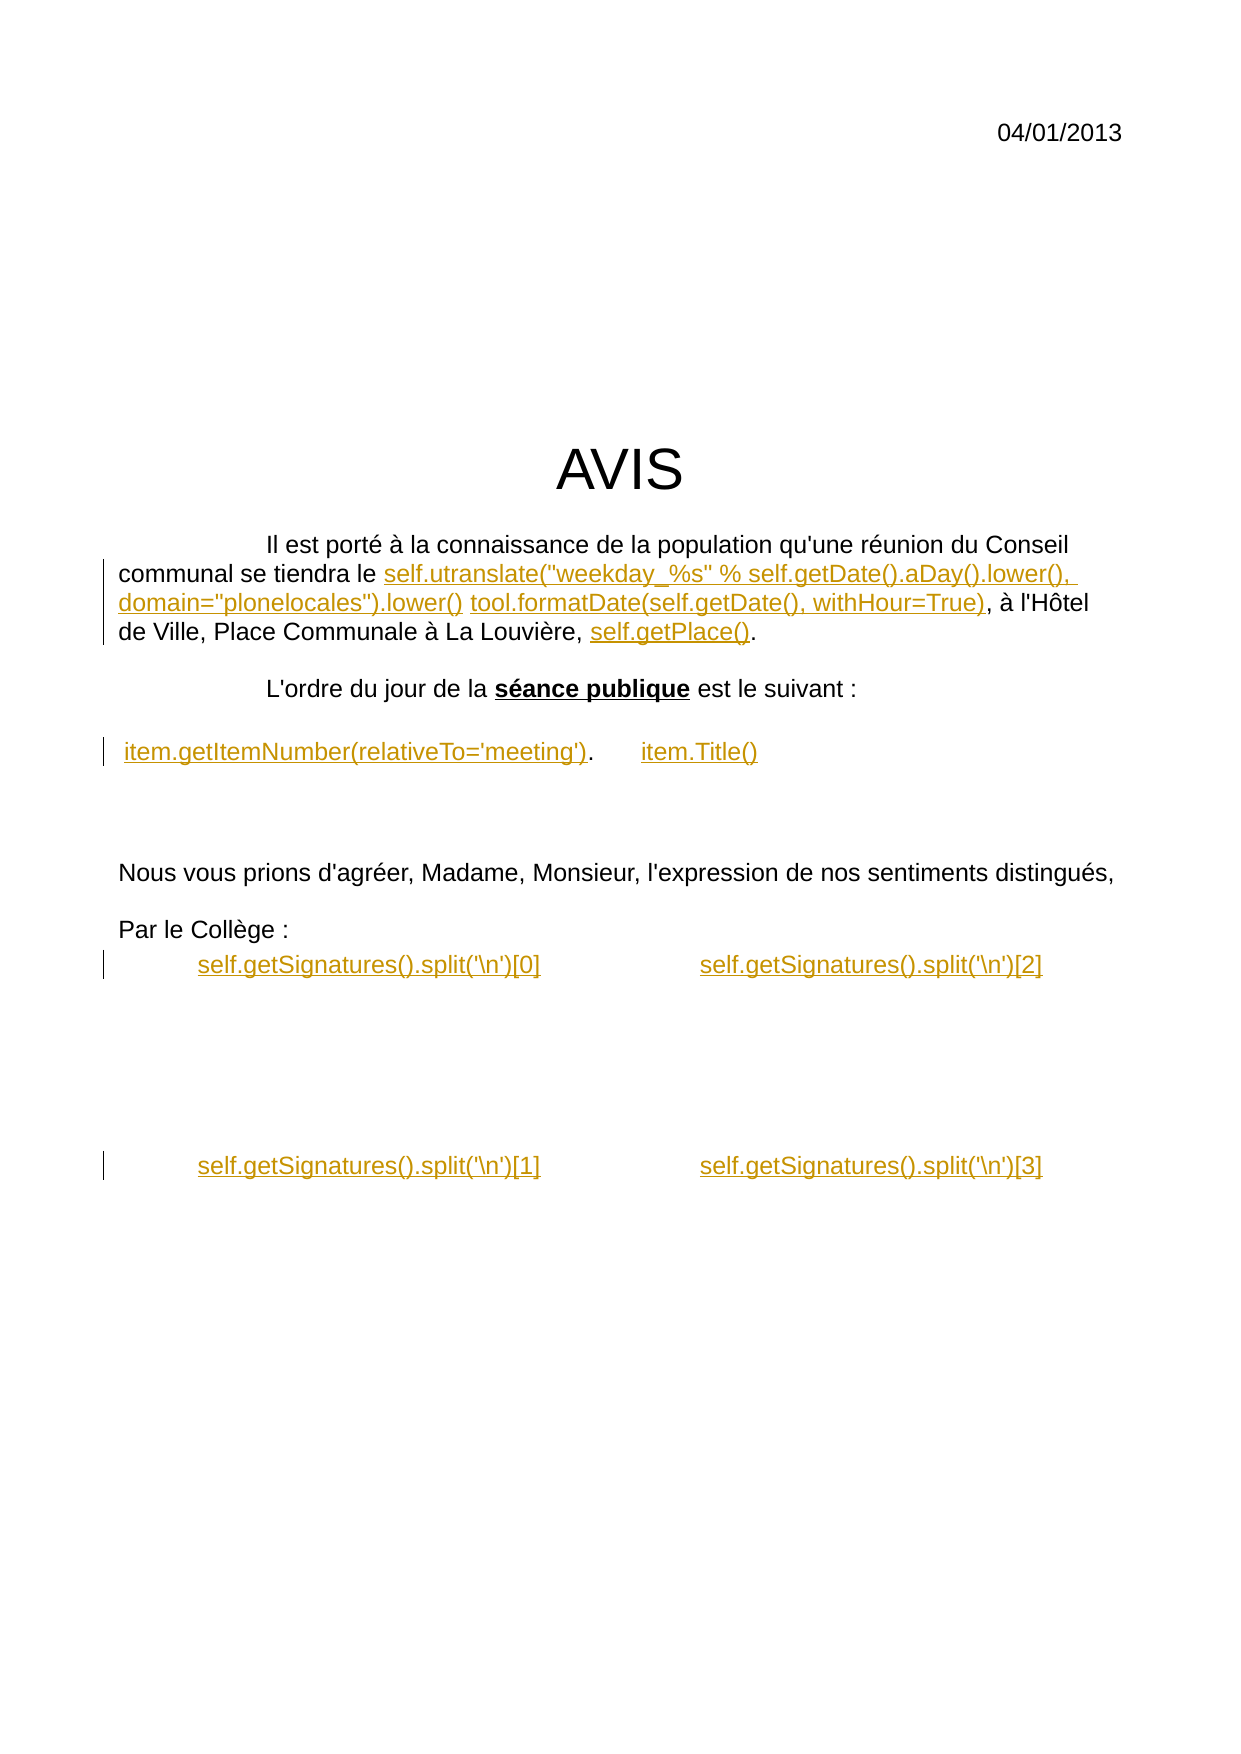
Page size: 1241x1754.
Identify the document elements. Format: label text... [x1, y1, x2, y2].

table_cell [118, 1065, 620, 1105]
table_cell self.getSignatures().split('\n')[1] [118, 1145, 620, 1185]
table_cell [620, 1105, 1122, 1145]
table_cell [118, 984, 620, 1024]
text 04/01/2013 [118, 118, 1122, 147]
text Nous vous prions d'agréer, Madame, Monsieur, l'expression de nos sentiments distingués, [118, 858, 1122, 887]
table_cell self.getSignatures().split('\n')[3] [620, 1145, 1122, 1185]
table_cell [620, 1025, 1122, 1065]
table_header self.getSignatures().split('\n')[2] [620, 944, 1122, 984]
table_cell [620, 1065, 1122, 1105]
table_header item.getItemNumber(relativeTo='meeting'). item.Title() [118, 731, 1122, 800]
text Par le Collège : [118, 915, 1122, 944]
text AVIS [118, 434, 1122, 501]
text Il est porté à la connaissance de la population qu'une réunion du Conseil communal se tiendra le self.utranslate("weekday_%s" % self.getDate().aDay().lower(), domain="plonelocales").lower() tool.formatDate(self.getDate(), withHour=True), à l'Hôtel de Ville, Place Communale à La Louvière, self.getPlace(). [118, 530, 1122, 645]
table_cell [118, 1105, 620, 1145]
table_cell [620, 984, 1122, 1024]
table_cell [118, 1025, 620, 1065]
table_header self.getSignatures().split('\n')[0] [118, 944, 620, 984]
text L'ordre du jour de la séance publique est le suivant : [118, 674, 1122, 703]
